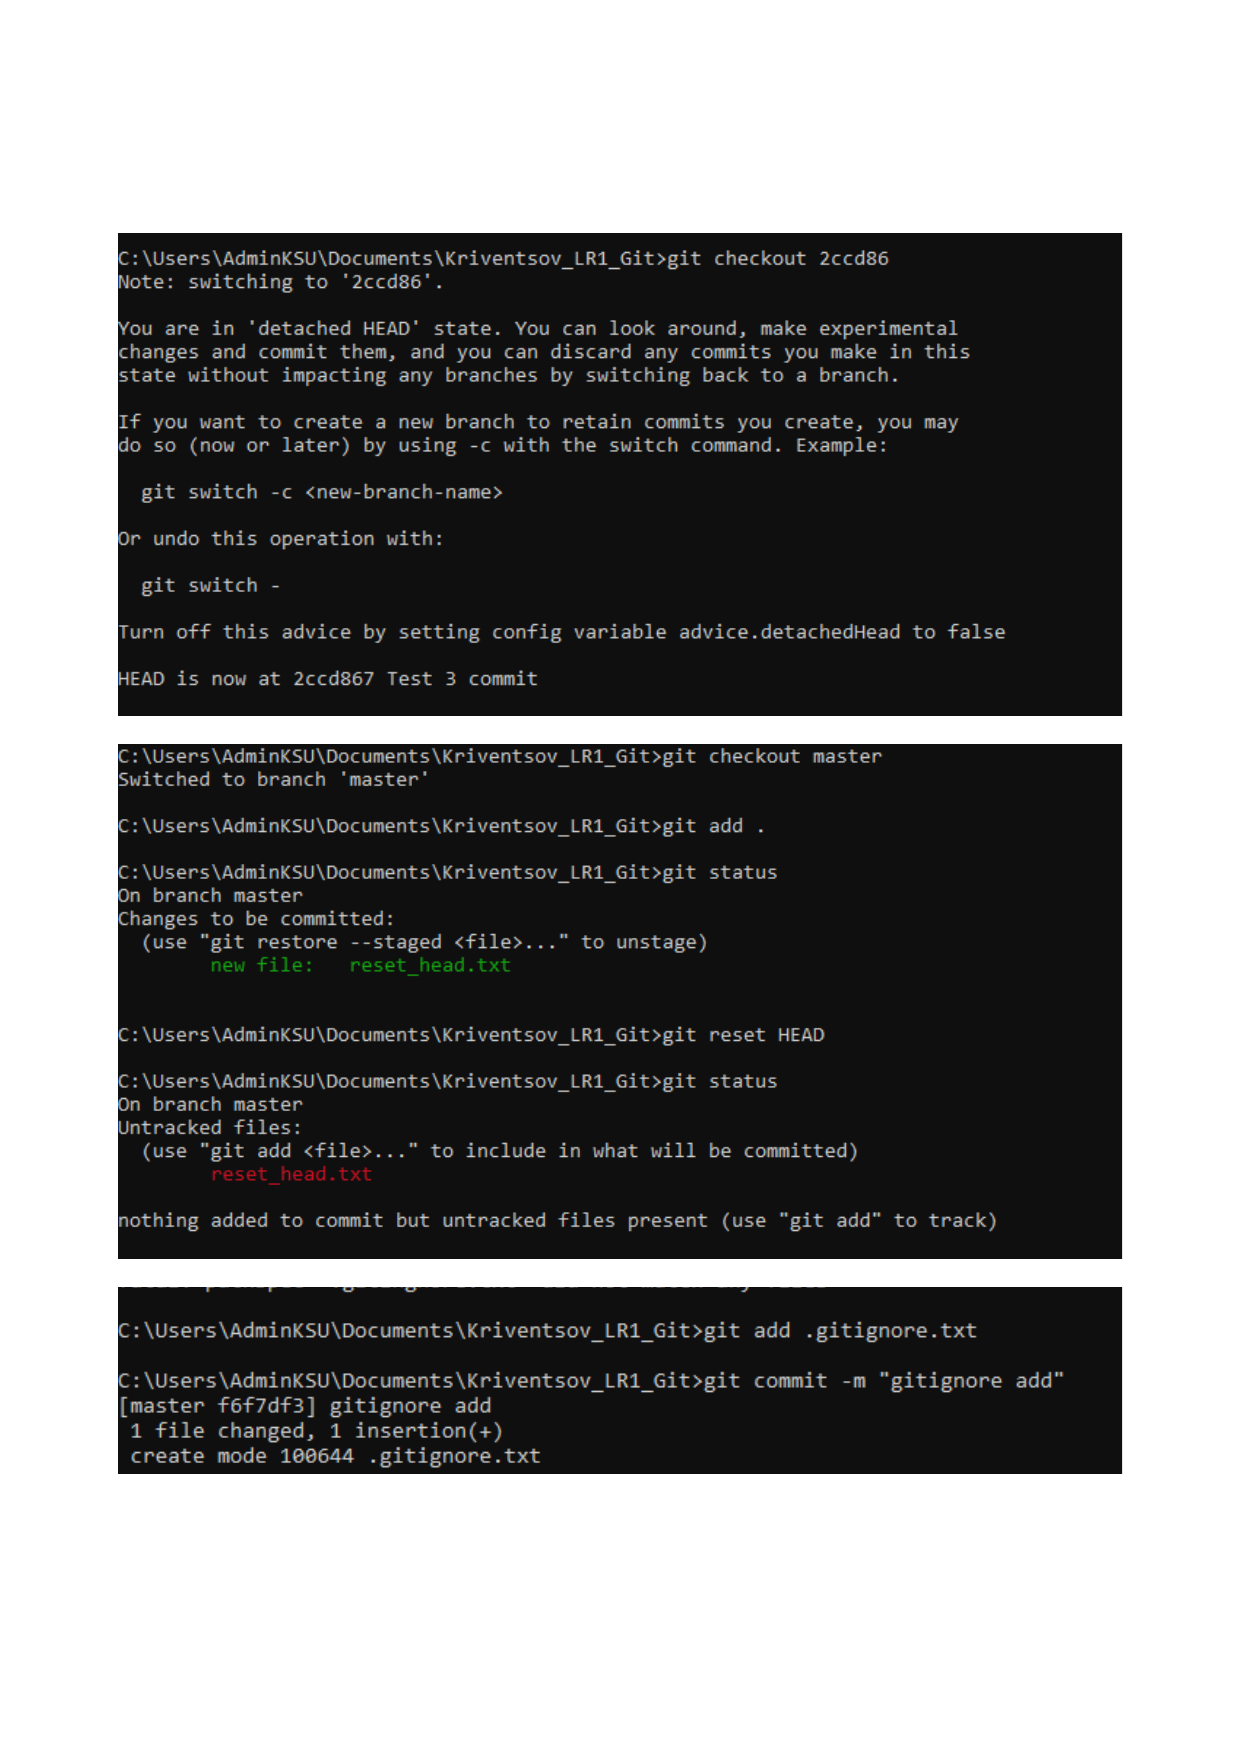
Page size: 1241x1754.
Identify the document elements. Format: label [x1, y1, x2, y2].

picture [118, 233, 1123, 716]
picture [118, 1287, 1123, 1474]
picture [118, 744, 1123, 1259]
